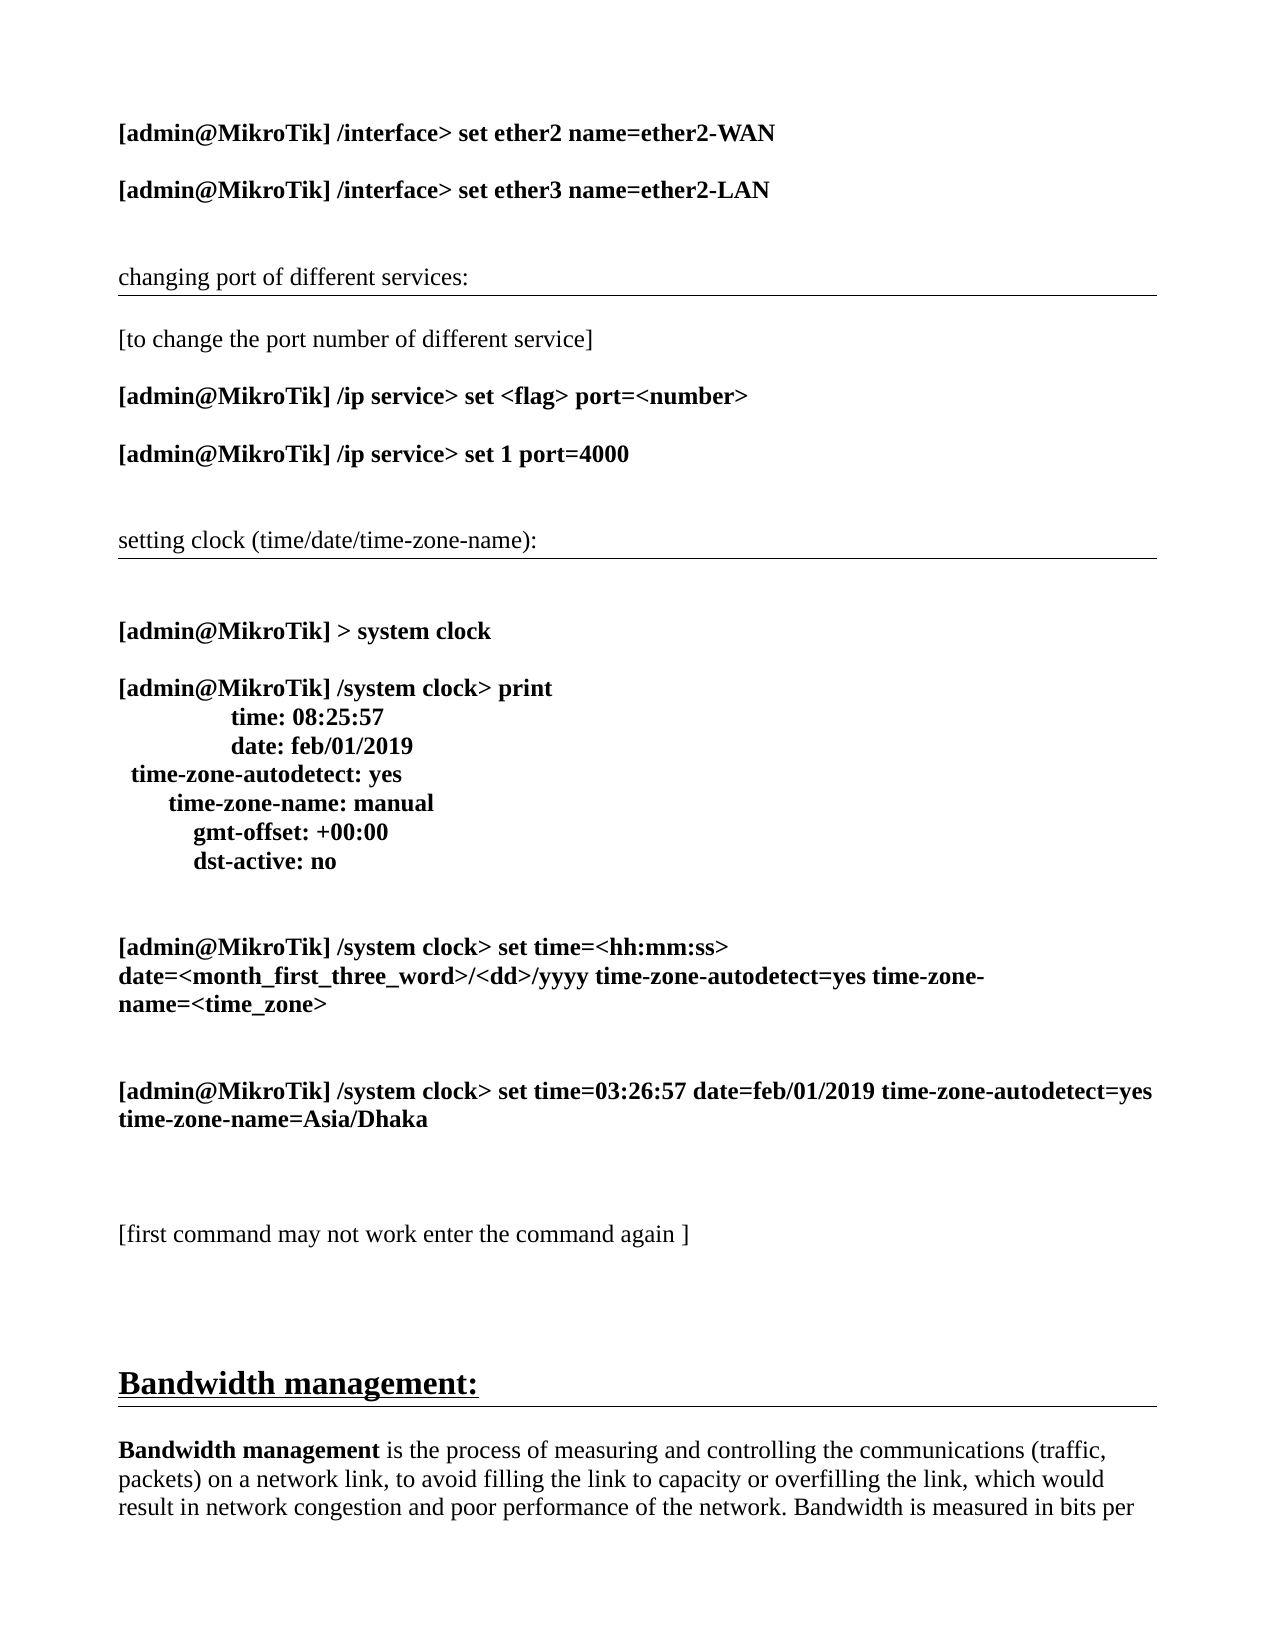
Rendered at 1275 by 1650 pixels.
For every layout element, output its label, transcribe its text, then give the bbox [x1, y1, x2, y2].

text time-zone-name: manual [118, 788, 1157, 817]
text time: 08:25:57 [118, 702, 1157, 731]
text [admin@MikroTik] /interface> set ether3 name=ether2-LAN [118, 176, 1157, 204]
text [admin@MikroTik] /ip service> set 1 port=4000 [118, 439, 1157, 468]
text dst-active: no [118, 846, 1157, 874]
text [admin@MikroTik] /interface> set ether2 name=ether2-WAN [118, 118, 1157, 147]
text gmt-offset: +00:00 [118, 817, 1157, 846]
text setting clock (time/date/time-zone-name): [118, 525, 1157, 558]
text [to change the port number of different service] [118, 324, 1157, 353]
text [admin@MikroTik] /system clock> set time=03:26:57 date=feb/01/2019 time-zone-autodetect=yes time-zone-name=Asia/Dhaka [118, 1076, 1157, 1133]
text Bandwidth management: [118, 1363, 1157, 1406]
text time-zone-autodetect: yes [118, 759, 1157, 788]
text changing port of different services: [118, 262, 1157, 295]
text [admin@MikroTik] /system clock> print [118, 673, 1157, 702]
text [admin@MikroTik] /system clock> set time=<hh:mm:ss> date=<month_first_three_word>/<dd>/yyyy time-zone-autodetect=yes time-zone-name=<time_zone> [118, 932, 1157, 1018]
text date: feb/01/2019 [118, 731, 1157, 759]
text [admin@MikroTik] /ip service> set <flag> port=<number> [118, 381, 1157, 410]
text Bandwidth management is the process of measuring and controlling the communications (traffic, packets) on a network link, to avoid filling the link to capacity or overfilling the link, which would result in network congestion and poor performance of the network. Bandwidth is measured in bits per [118, 1435, 1157, 1521]
text [admin@MikroTik] > system clock [118, 616, 1157, 644]
text [first command may not work enter the command again ] [118, 1219, 1157, 1248]
